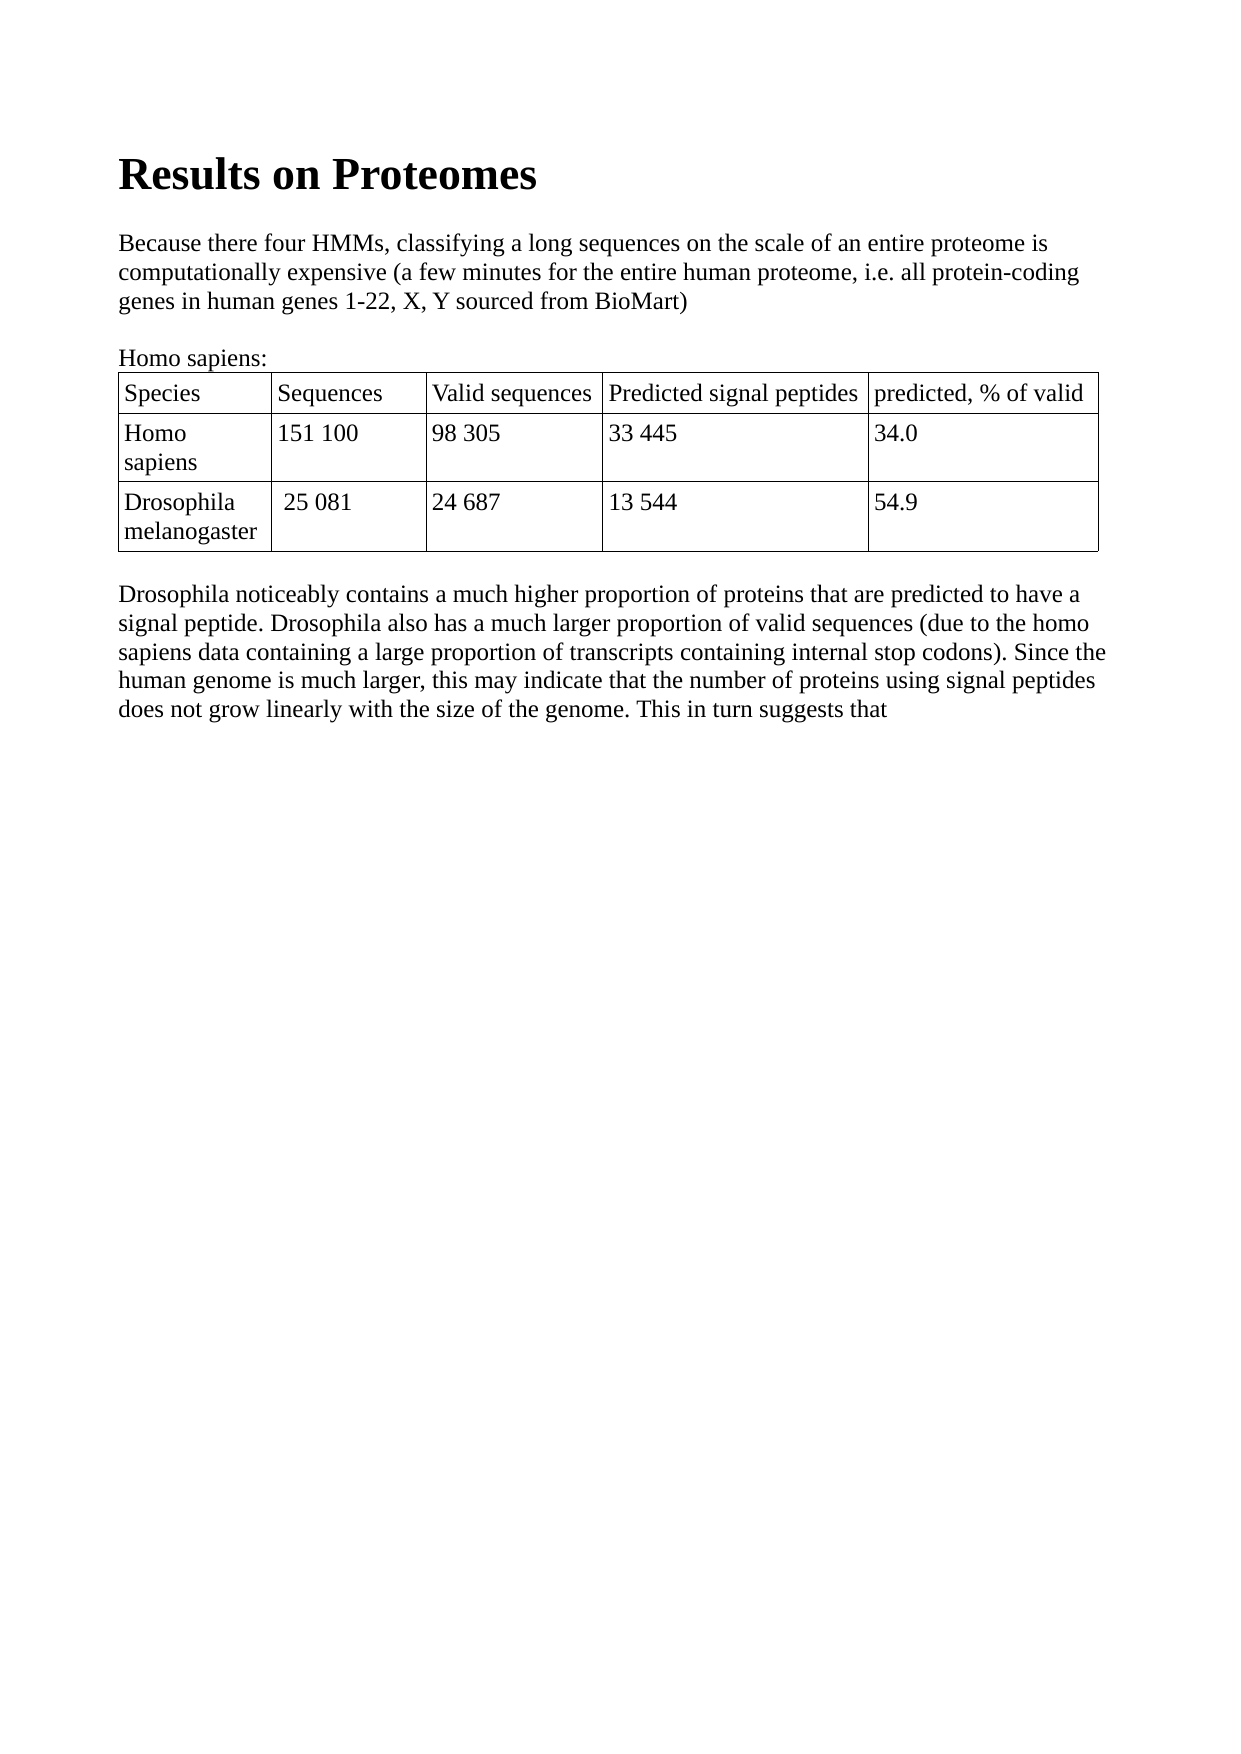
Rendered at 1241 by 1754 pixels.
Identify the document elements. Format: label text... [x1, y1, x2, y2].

table_cell 151 100 [272, 414, 426, 481]
table_cell 33 445 [603, 414, 868, 481]
table_cell 98 305 [427, 414, 602, 481]
text Results on Proteomes [118, 147, 1122, 199]
text Drosophila noticeably contains a much higher proportion of proteins that are predicted to have a signal peptide. Drosophila also has a much larger proportion of valid sequences (due to the homo sapiens data containing a large proportion of transcripts containing internal stop codons). Since the human genome is much larger, this may indicate that the number of proteins using signal peptides does not grow linearly with the size of the genome. This in turn suggests that [118, 579, 1122, 723]
table_header predicted, % of valid [869, 373, 1098, 412]
table_cell Homo sapiens [119, 414, 271, 481]
table_cell 25 081 [272, 482, 426, 551]
text Because there four HMMs, classifying a long sequences on the scale of an entire proteome is computationally expensive (a few minutes for the entire human proteome, i.e. all protein-coding genes in human genes 1-22, X, Y sourced from BioMart) [118, 228, 1122, 314]
table_header Species [119, 373, 271, 412]
table_cell 54.9 [869, 482, 1098, 551]
table_cell 13 544 [603, 482, 868, 551]
table_cell 34.0 [869, 414, 1098, 481]
table_cell Drosophila melanogaster [119, 482, 271, 551]
text Homo sapiens: [118, 343, 1122, 372]
table_header Sequences [272, 373, 426, 412]
table_cell 24 687 [427, 482, 602, 551]
table_header Valid sequences [427, 373, 602, 412]
table_header Predicted signal peptides [603, 373, 868, 412]
